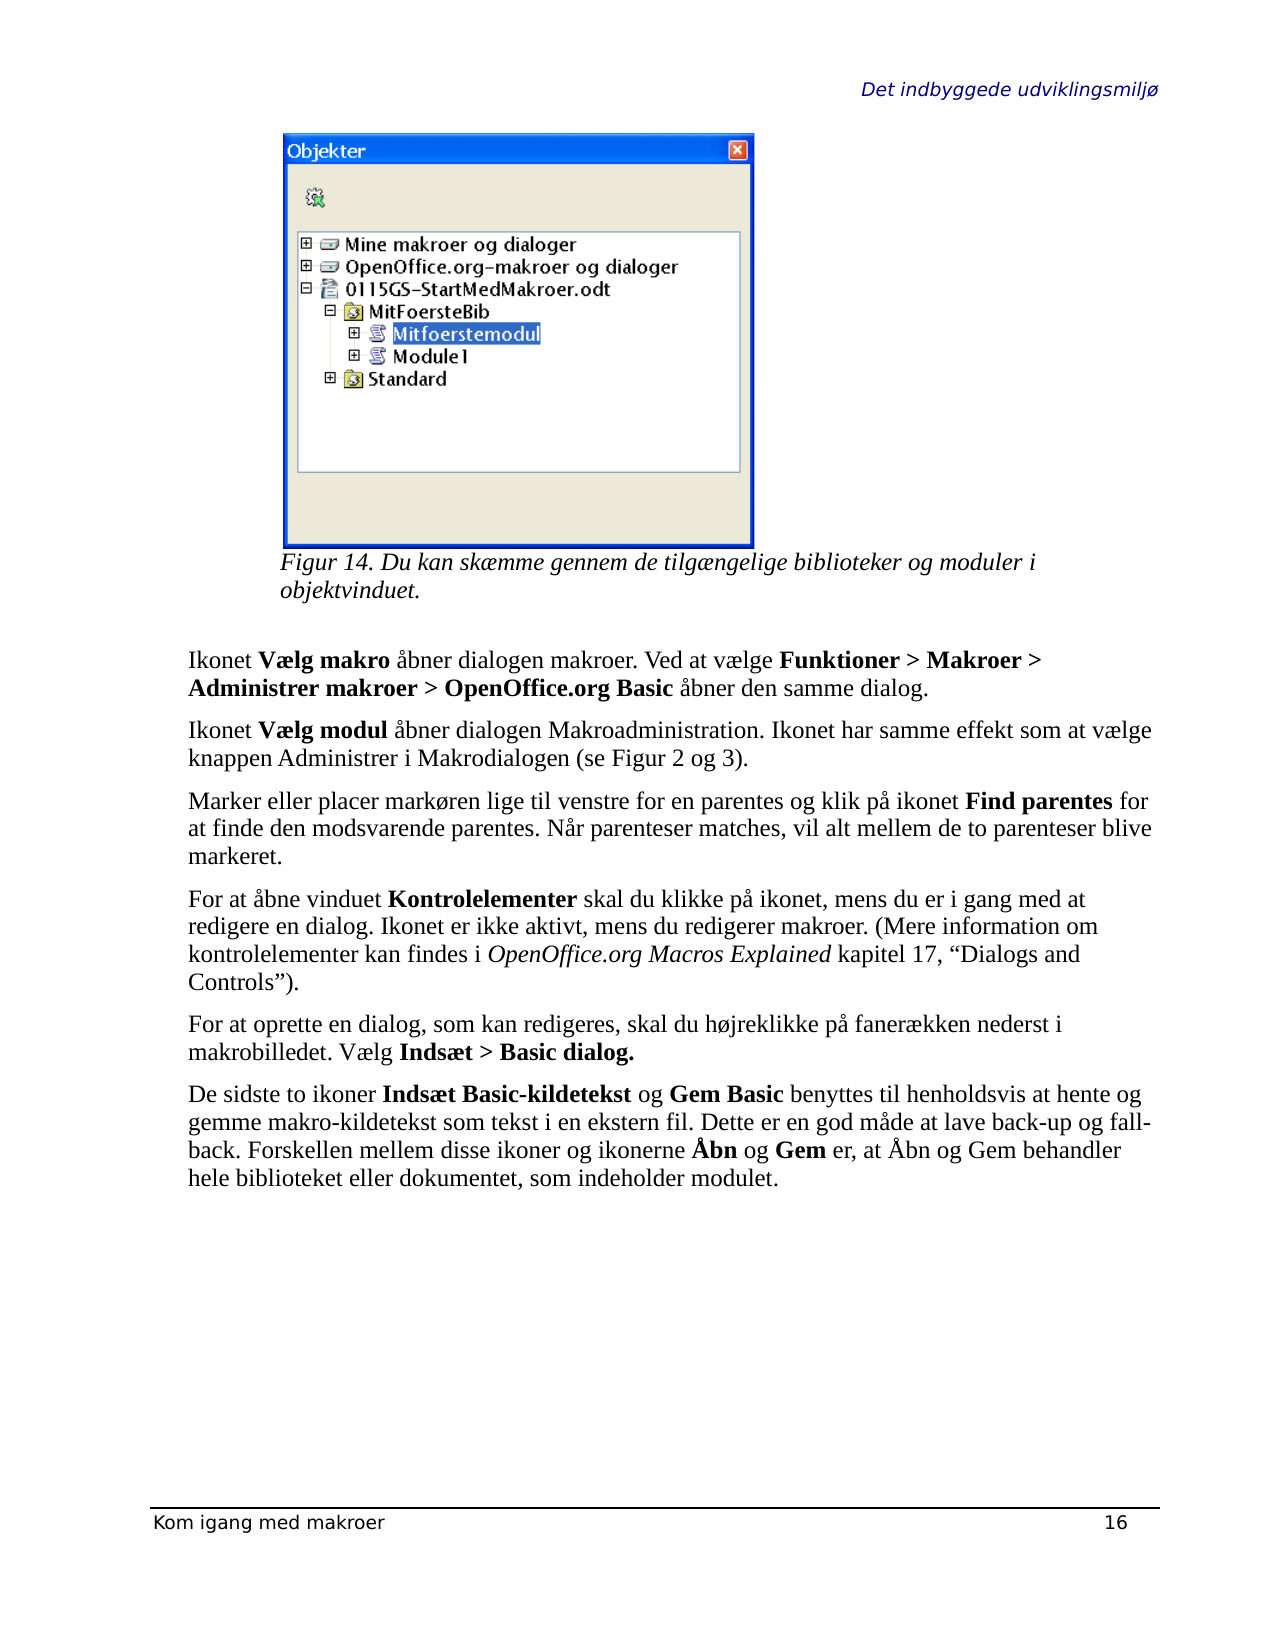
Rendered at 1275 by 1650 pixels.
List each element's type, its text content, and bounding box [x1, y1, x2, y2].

text Ikonet Vælg modul åbner dialogen Makroadministration. Ikonet har samme effekt som at vælge knappen Administrer i Makrodialogen (se Figur 2 og 3). [188, 717, 1160, 772]
text Figur 14. Du kan skæmme gennem de tilgængelige biblioteker og moduler i objektvinduet. [280, 134, 1160, 604]
text For at åbne vinduet Kontrolelementer skal du klikke på ikonet, mens du er i gang med at redigere en dialog. Ikonet er ikke aktivt, mens du redigerer makroer. (Mere information om kontrolelementer kan findes i OpenOffice.org Macros Explained kapitel 17, “Dialogs and Controls”). [188, 885, 1160, 996]
picture [283, 133, 755, 549]
text Marker eller placer markøren lige til venstre for en parentes og klik på ikonet Find parentes for at finde den modsvarende parentes. Når parenteser matches, vil alt mellem de to parenteser blive markeret. [188, 787, 1160, 870]
text Ikonet Vælg makro åbner dialogen makroer. Ved at vælge Funktioner > Makroer > Administrer makroer > OpenOffice.org Basic åbner den samme dialog. [188, 646, 1160, 702]
text For at oprette en dialog, som kan redigeres, skal du højreklikke på fanerækken nederst i makrobilledet. Vælg Indsæt > Basic dialog. [188, 1010, 1160, 1066]
text De sidste to ikoner Indsæt Basic-kildetekst og Gem Basic benyttes til henholdsvis at hente og gemme makro-kildetekst som tekst i en ekstern fil. Dette er en god måde at lave back-up og fall-back. Forskellen mellem disse ikoner og ikonerne Åbn og Gem er, at Åbn og Gem behandler hele biblioteket eller dokumentet, som indeholder modulet. [188, 1081, 1160, 1191]
